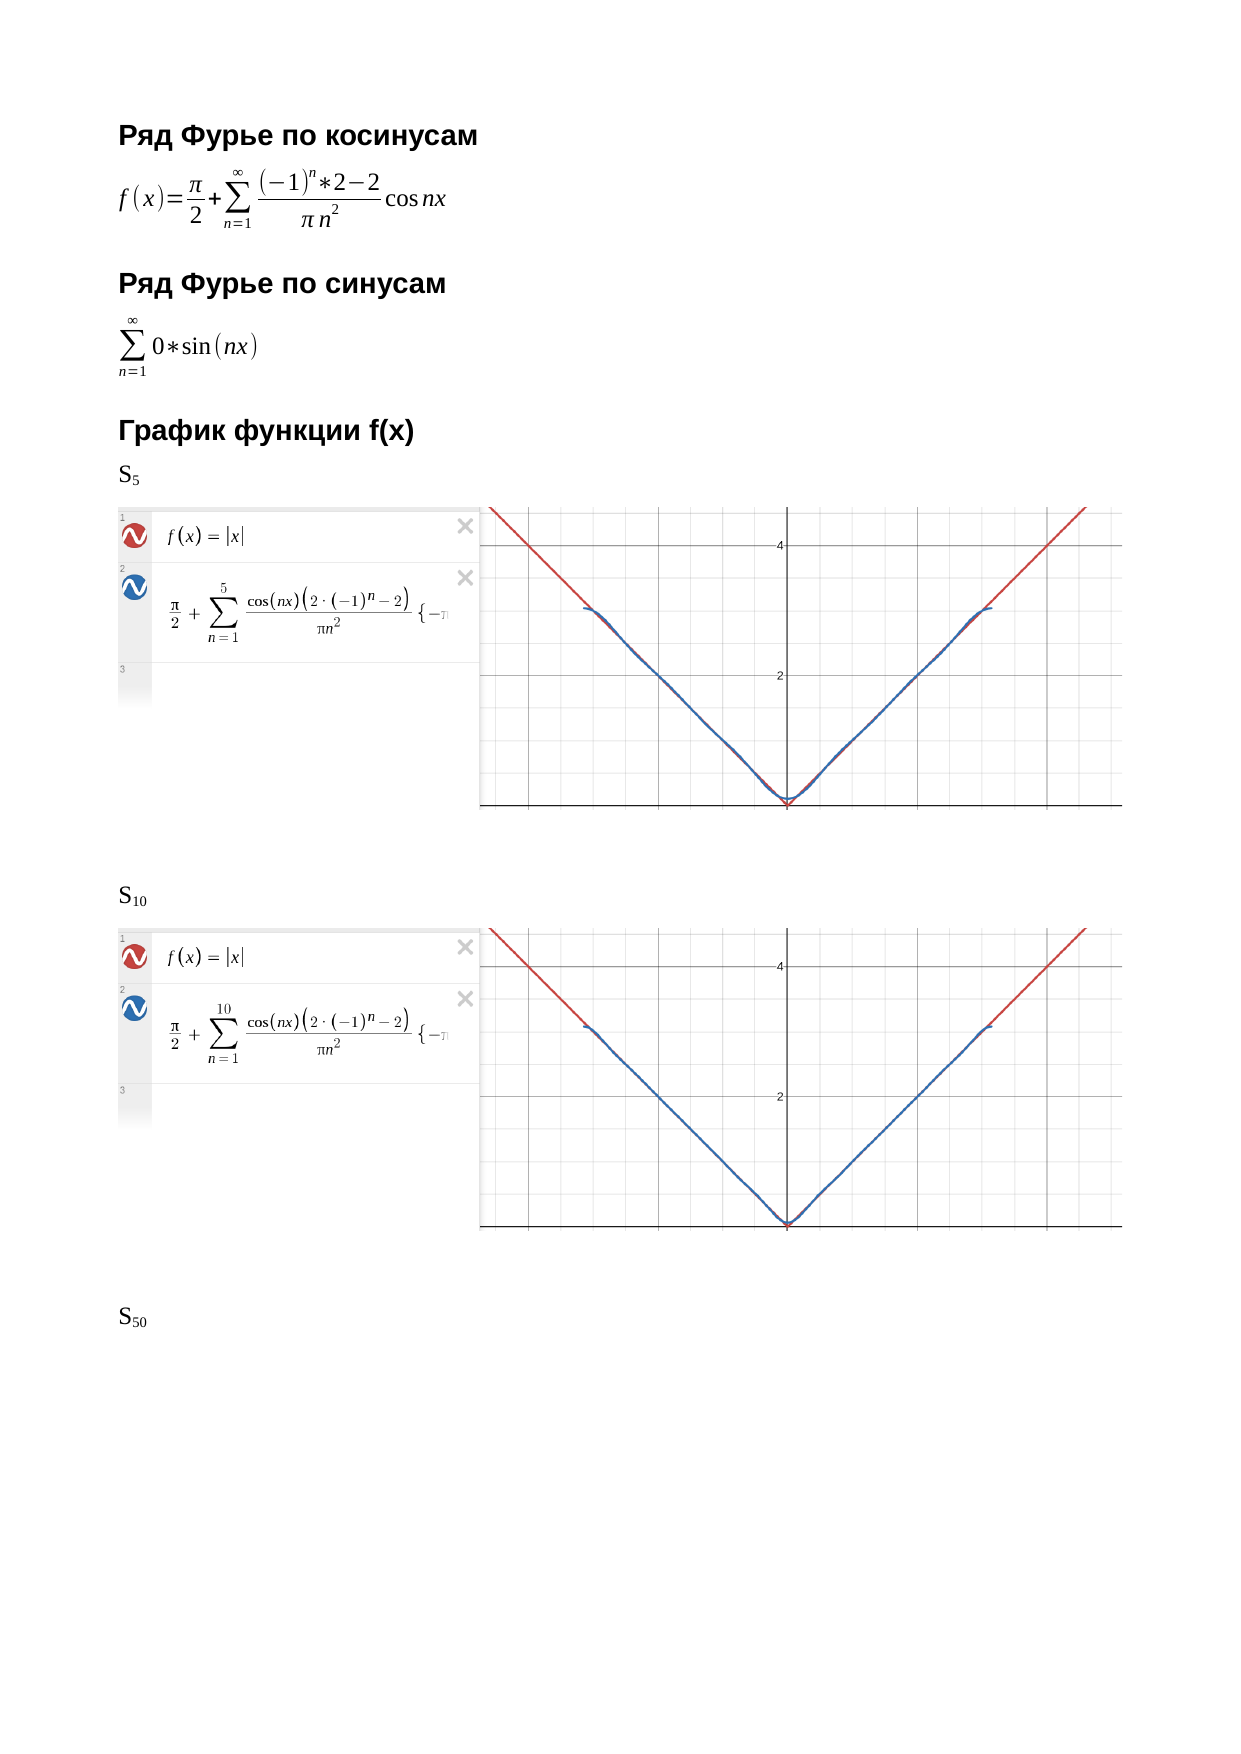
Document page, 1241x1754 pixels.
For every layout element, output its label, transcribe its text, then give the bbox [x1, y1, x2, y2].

subtitle График функции f(x) [118, 413, 1122, 447]
text S50 [118, 1301, 1122, 1330]
subtitle Ряд Фурье по косинусам [118, 118, 1122, 152]
text S10 [118, 880, 1122, 909]
text S5 [118, 459, 1122, 488]
picture [118, 507, 1123, 810]
picture [118, 928, 1123, 1231]
subtitle Ряд Фурье по синусам [118, 266, 1122, 299]
